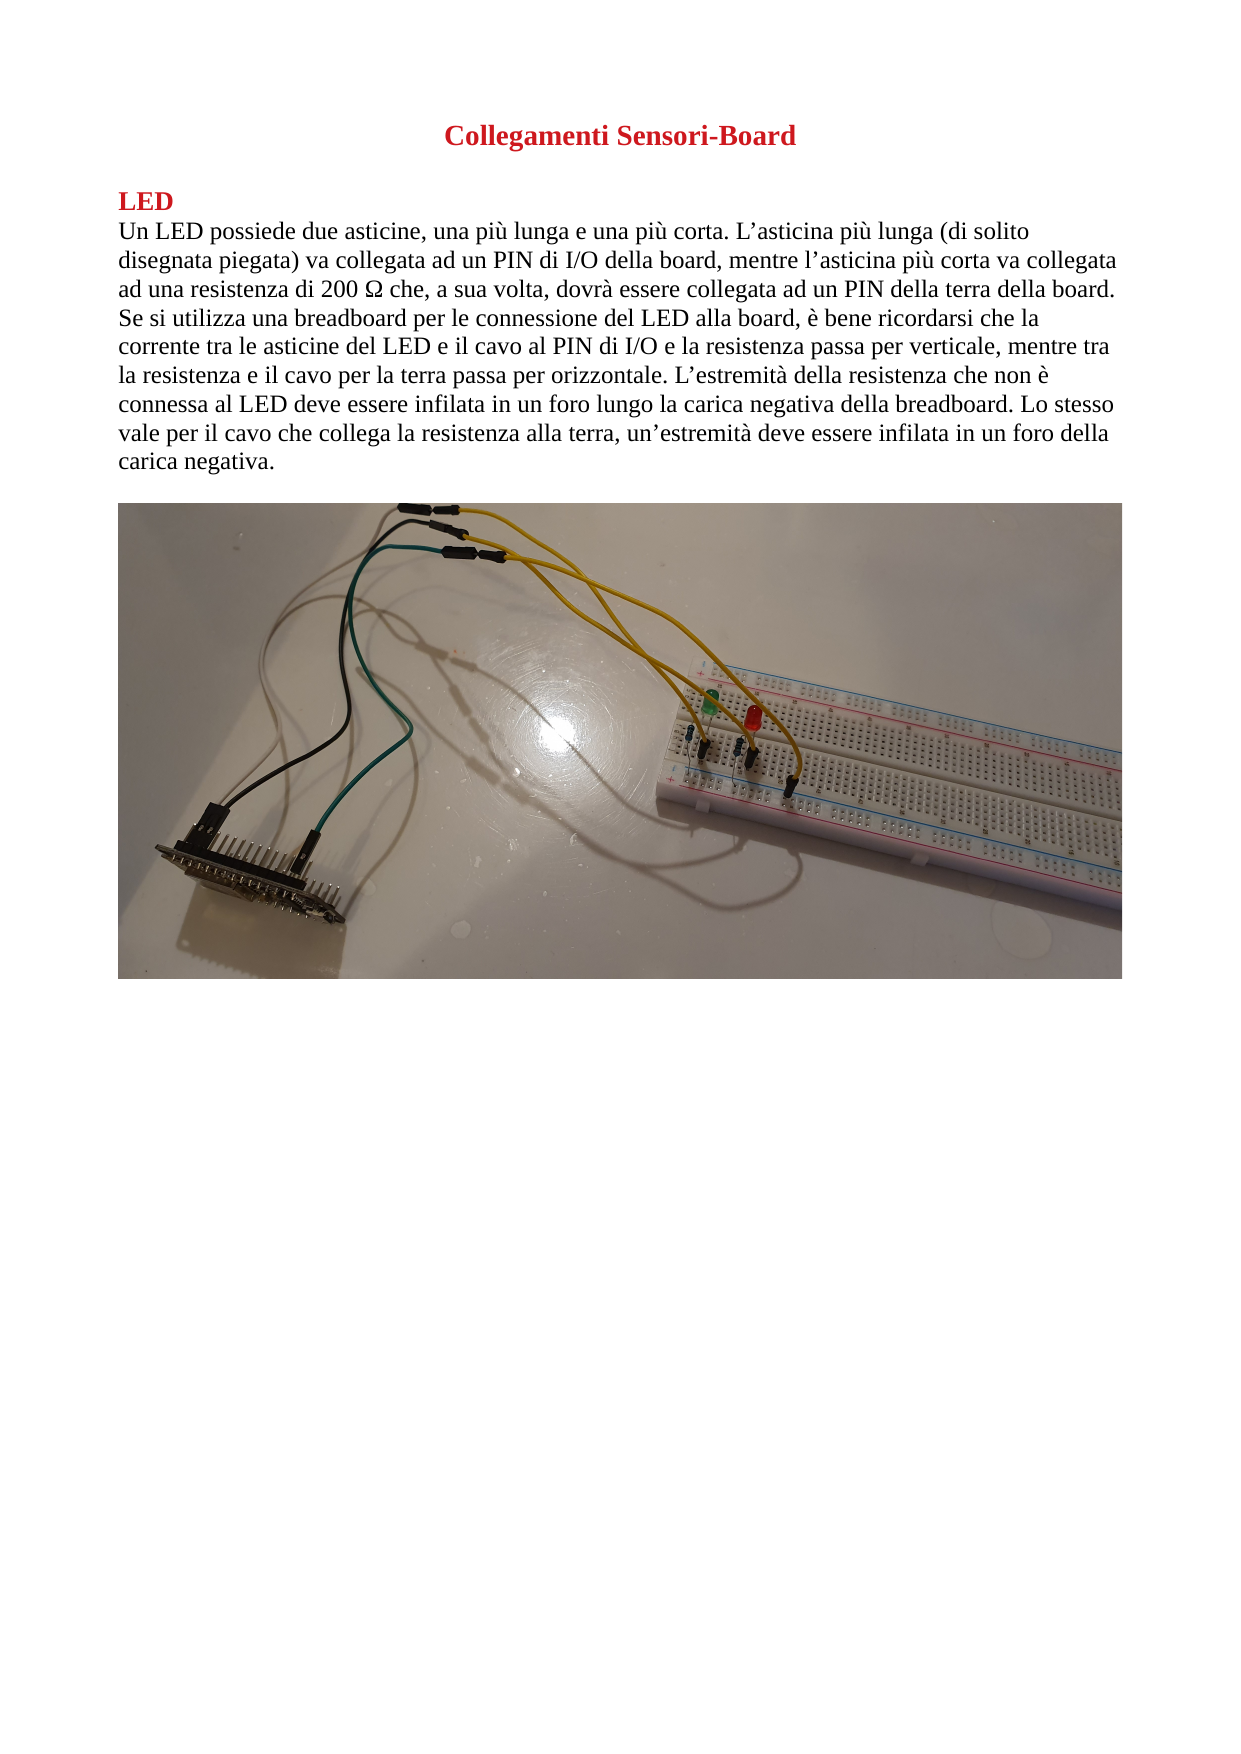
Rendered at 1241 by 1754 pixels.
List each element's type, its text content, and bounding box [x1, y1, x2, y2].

text LED [118, 185, 1122, 216]
text Se si utilizza una breadboard per le connessione del LED alla board, è bene ricordarsi che la corrente tra le asticine del LED e il cavo al PIN di I/O e la resistenza passa per verticale, mentre tra la resistenza e il cavo per la terra passa per orizzontale. L’estremità della resistenza che non è connessa al LED deve essere infilata in un foro lungo la carica negativa della breadboard. Lo stesso vale per il cavo che collega la resistenza alla terra, un’estremità deve essere infilata in un foro della carica negativa. [118, 303, 1122, 475]
text Collegamenti Sensori-Board [118, 118, 1122, 152]
text Un LED possiede due asticine, una più lunga e una più corta. L’asticina più lunga (di solito disegnata piegata) va collegata ad un PIN di I/O della board, mentre l’asticina più corta va collegata ad una resistenza di 200 Ω che, a sua volta, dovrà essere collegata ad un PIN della terra della board. [118, 216, 1122, 303]
picture [118, 503, 1123, 979]
